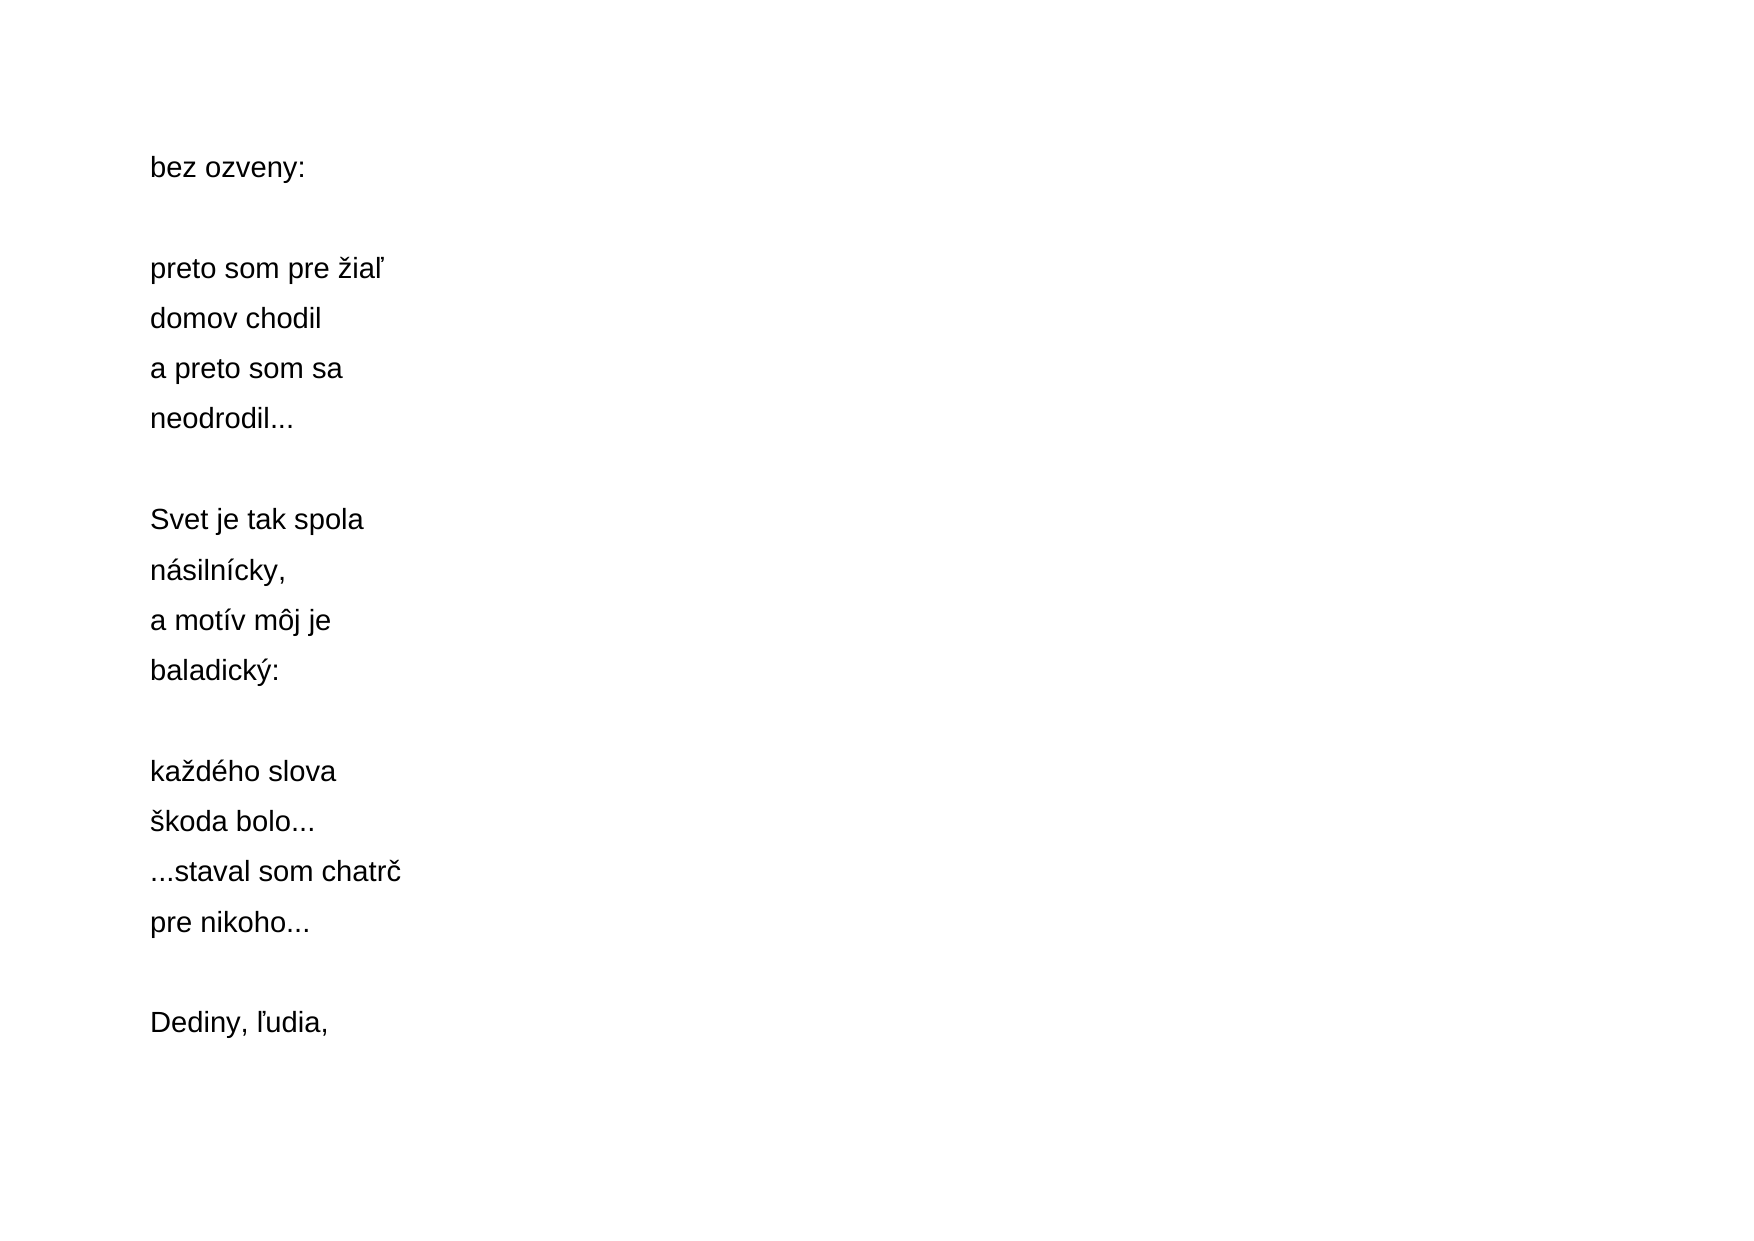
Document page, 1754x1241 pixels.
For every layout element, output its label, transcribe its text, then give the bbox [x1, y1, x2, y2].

text ...staval som chatrč [150, 854, 1243, 888]
text pre nikoho... [150, 905, 1243, 938]
text bez ozveny: [150, 150, 1243, 183]
text a preto som sa [150, 351, 1243, 385]
text násilnícky, [150, 552, 1243, 586]
text neodrodil... [150, 402, 1243, 435]
text Dediny, ľudia, [150, 1005, 1243, 1039]
text škoda bolo... [150, 804, 1243, 838]
text Svet je tak spola [150, 502, 1243, 536]
text domov chodil [150, 301, 1243, 334]
text preto som pre žiaľ [150, 251, 1243, 284]
text a motív môj je [150, 603, 1243, 636]
text každého slova [150, 754, 1243, 787]
text baladický: [150, 653, 1243, 687]
